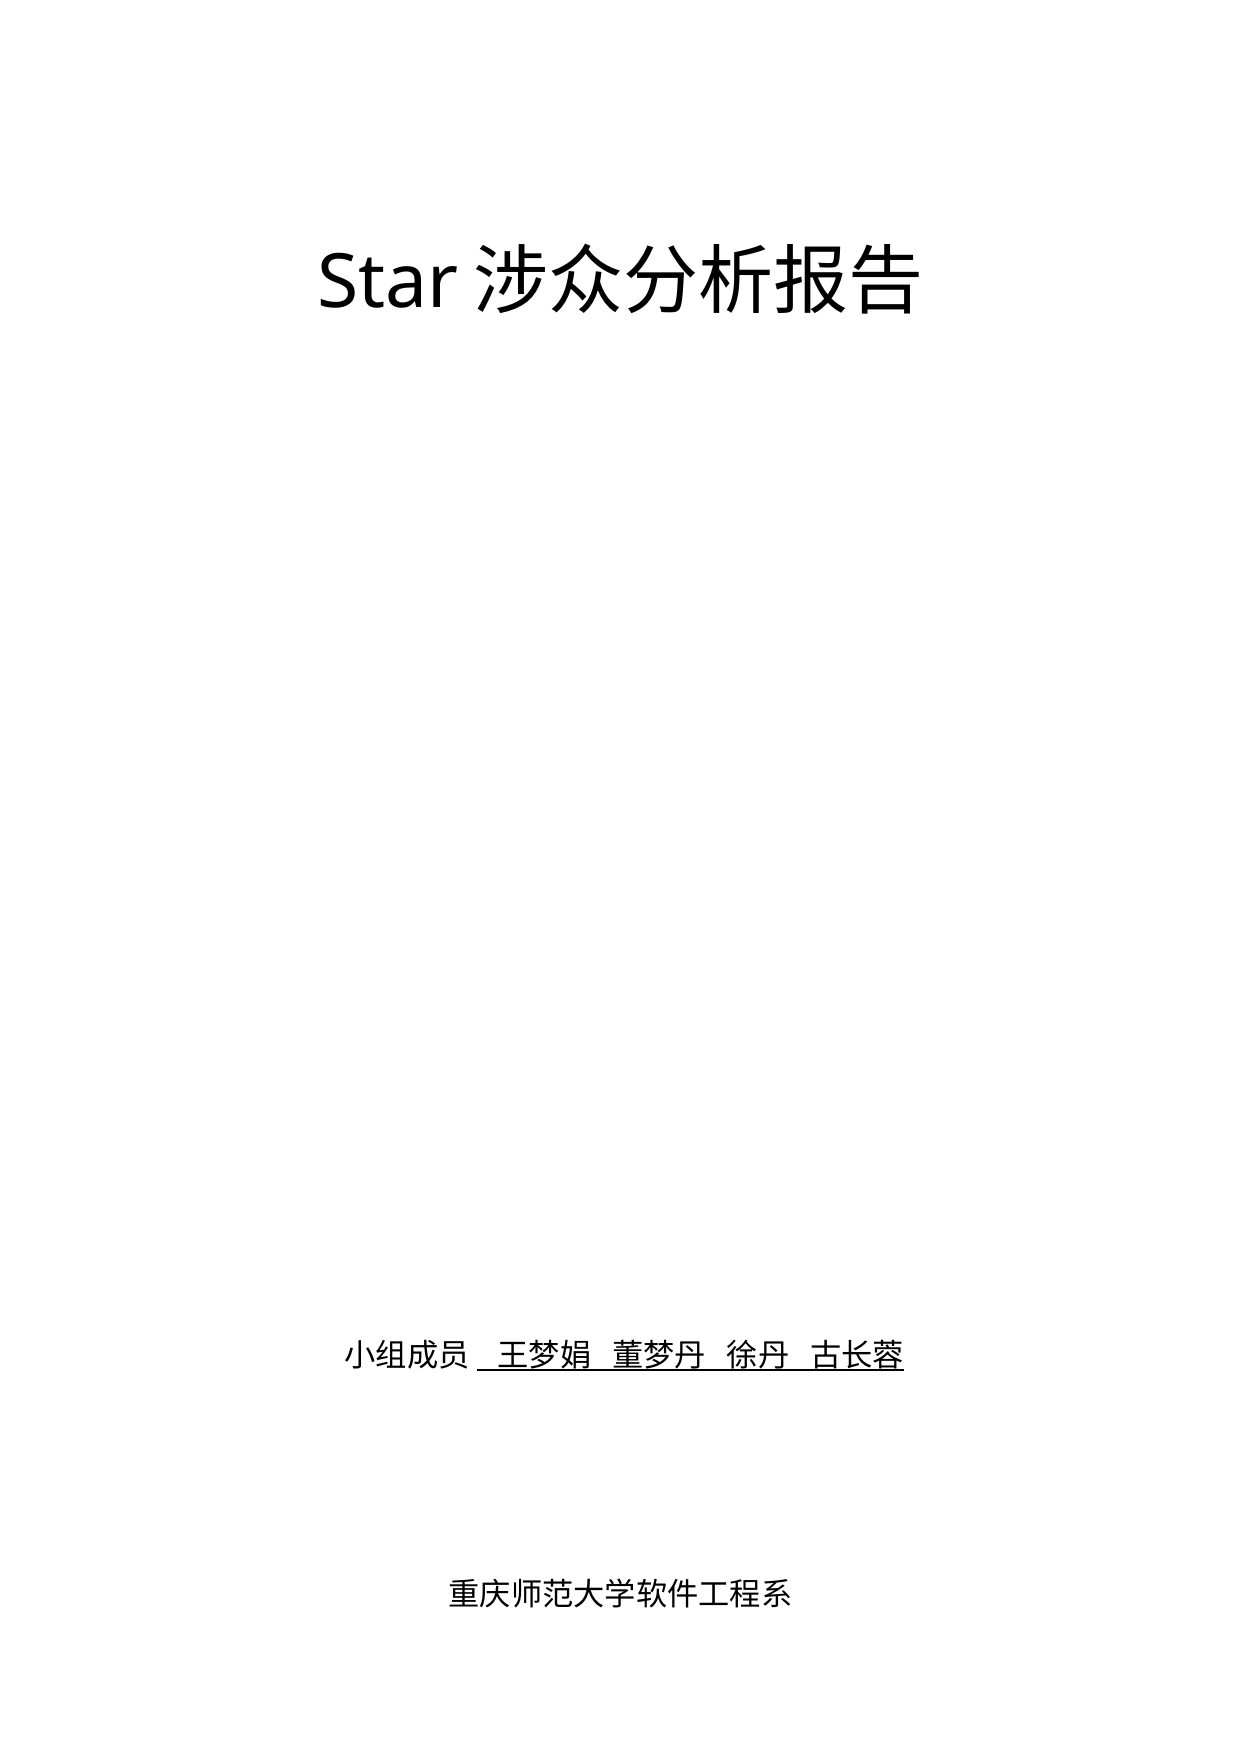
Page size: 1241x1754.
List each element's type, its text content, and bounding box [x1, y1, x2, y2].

text 重庆师范大学软件工程系 [118, 1569, 1122, 1614]
text Star涉众分析报告 [118, 220, 1122, 329]
text 小组成员 王梦娟 董梦丹 徐丹 古长蓉 [118, 1330, 1122, 1376]
